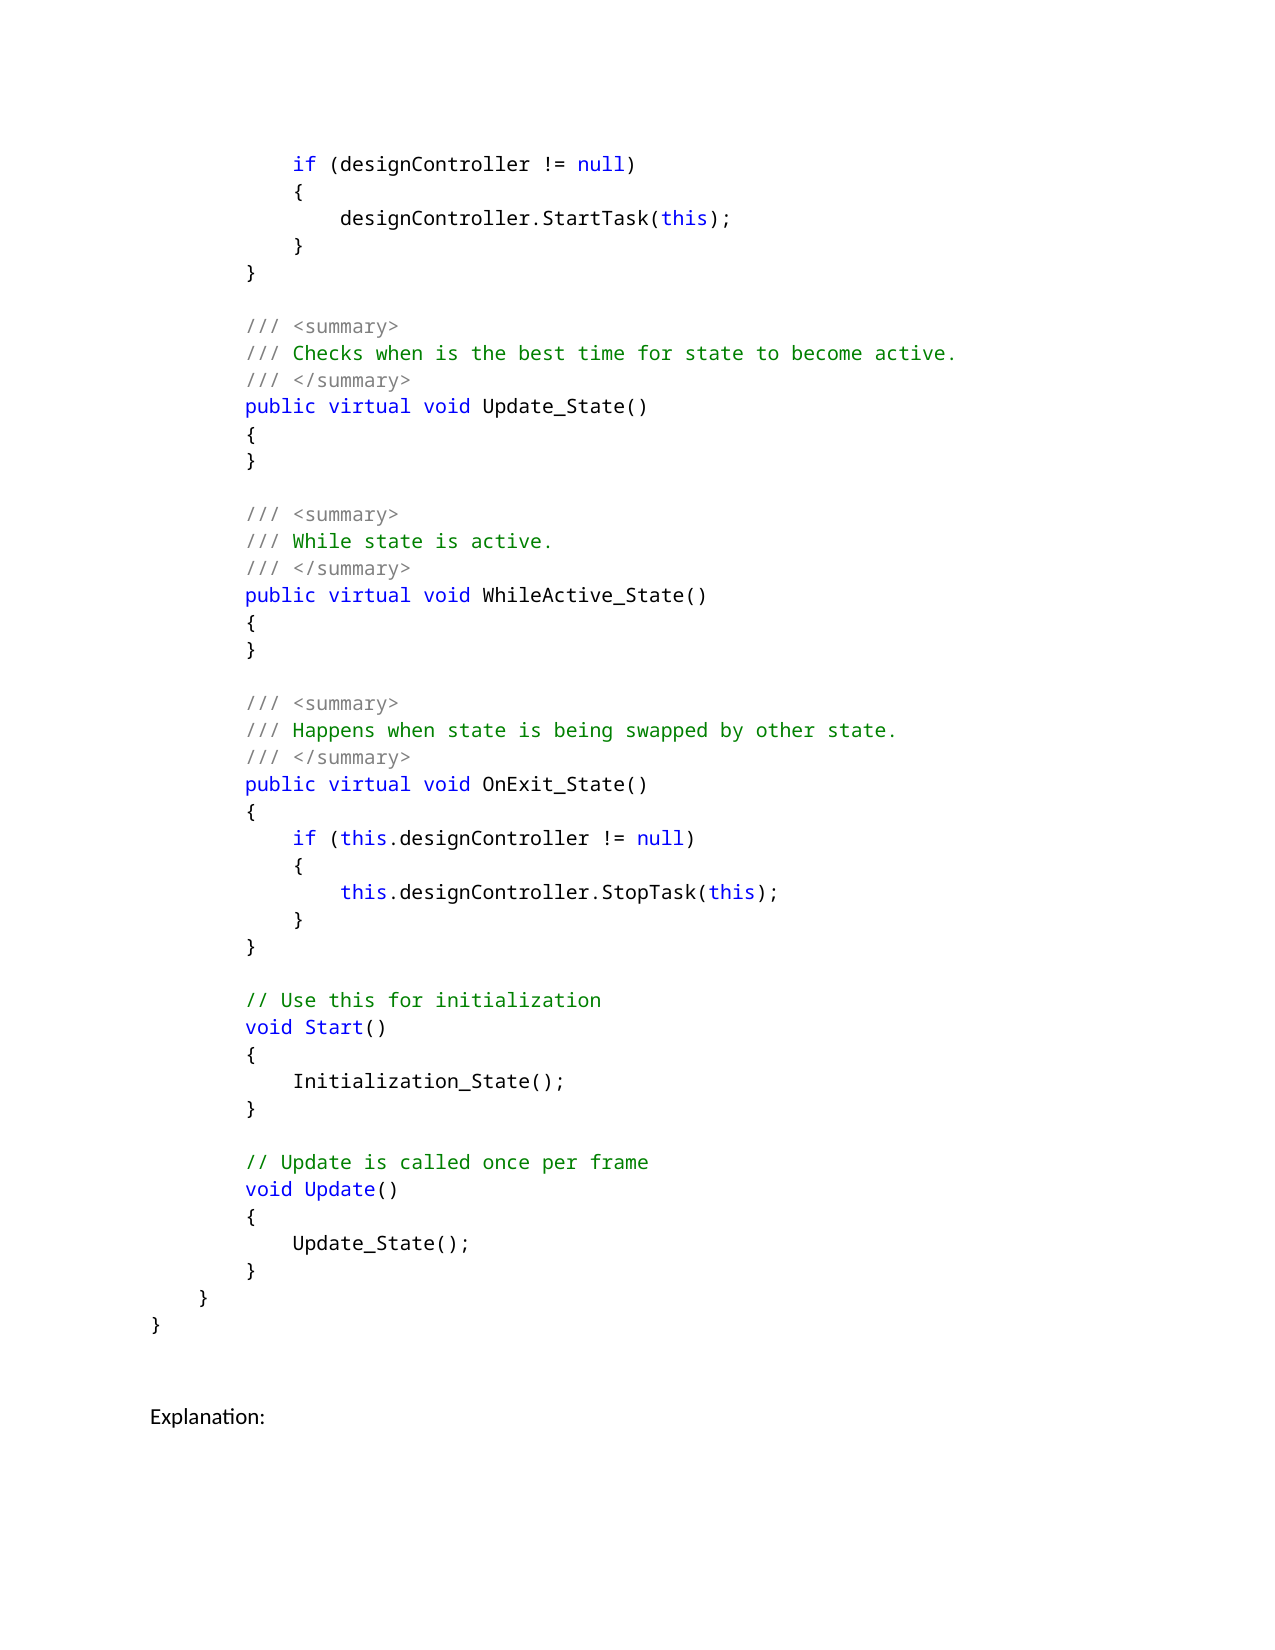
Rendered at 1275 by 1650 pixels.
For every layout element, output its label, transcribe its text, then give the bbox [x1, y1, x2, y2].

text designController.StartTask(this); [150, 204, 1125, 231]
text { [150, 177, 1125, 204]
text /// </summary> [150, 366, 1125, 393]
text /// While state is active. [150, 528, 1125, 555]
text /// Happens when state is being swapped by other state. [150, 717, 1125, 743]
text } [150, 258, 1125, 285]
text { [150, 797, 1125, 824]
text public virtual void OnExit_State() [150, 771, 1125, 797]
text /// <summary> [150, 312, 1125, 339]
text { [150, 851, 1125, 878]
text { [150, 609, 1125, 636]
text if (this.designController != null) [150, 824, 1125, 851]
text } [150, 231, 1125, 258]
text void Update() [150, 1175, 1125, 1202]
text /// </summary> [150, 555, 1125, 582]
text public virtual void WhileActive_State() [150, 582, 1125, 609]
text } [150, 905, 1125, 932]
text Explanation: [150, 1402, 1125, 1430]
text void Start() [150, 1013, 1125, 1040]
text /// Checks when is the best time for state to become active. [150, 339, 1125, 366]
text } [150, 932, 1125, 959]
text } [150, 1094, 1125, 1121]
text public virtual void Update_State() [150, 393, 1125, 420]
text /// <summary> [150, 689, 1125, 717]
text Initialization_State(); [150, 1067, 1125, 1094]
text // Use this for initialization [150, 986, 1125, 1013]
text /// <summary> [150, 501, 1125, 528]
text /// </summary> [150, 743, 1125, 771]
text } [150, 1310, 1125, 1337]
text } [150, 1256, 1125, 1283]
text { [150, 420, 1125, 447]
text // Update is called once per frame [150, 1148, 1125, 1175]
text if (designController != null) [150, 150, 1125, 177]
text { [150, 1202, 1125, 1229]
text { [150, 1040, 1125, 1067]
text } [150, 636, 1125, 663]
text } [150, 447, 1125, 474]
text Update_State(); [150, 1229, 1125, 1256]
text } [150, 1283, 1125, 1310]
text this.designController.StopTask(this); [150, 878, 1125, 905]
